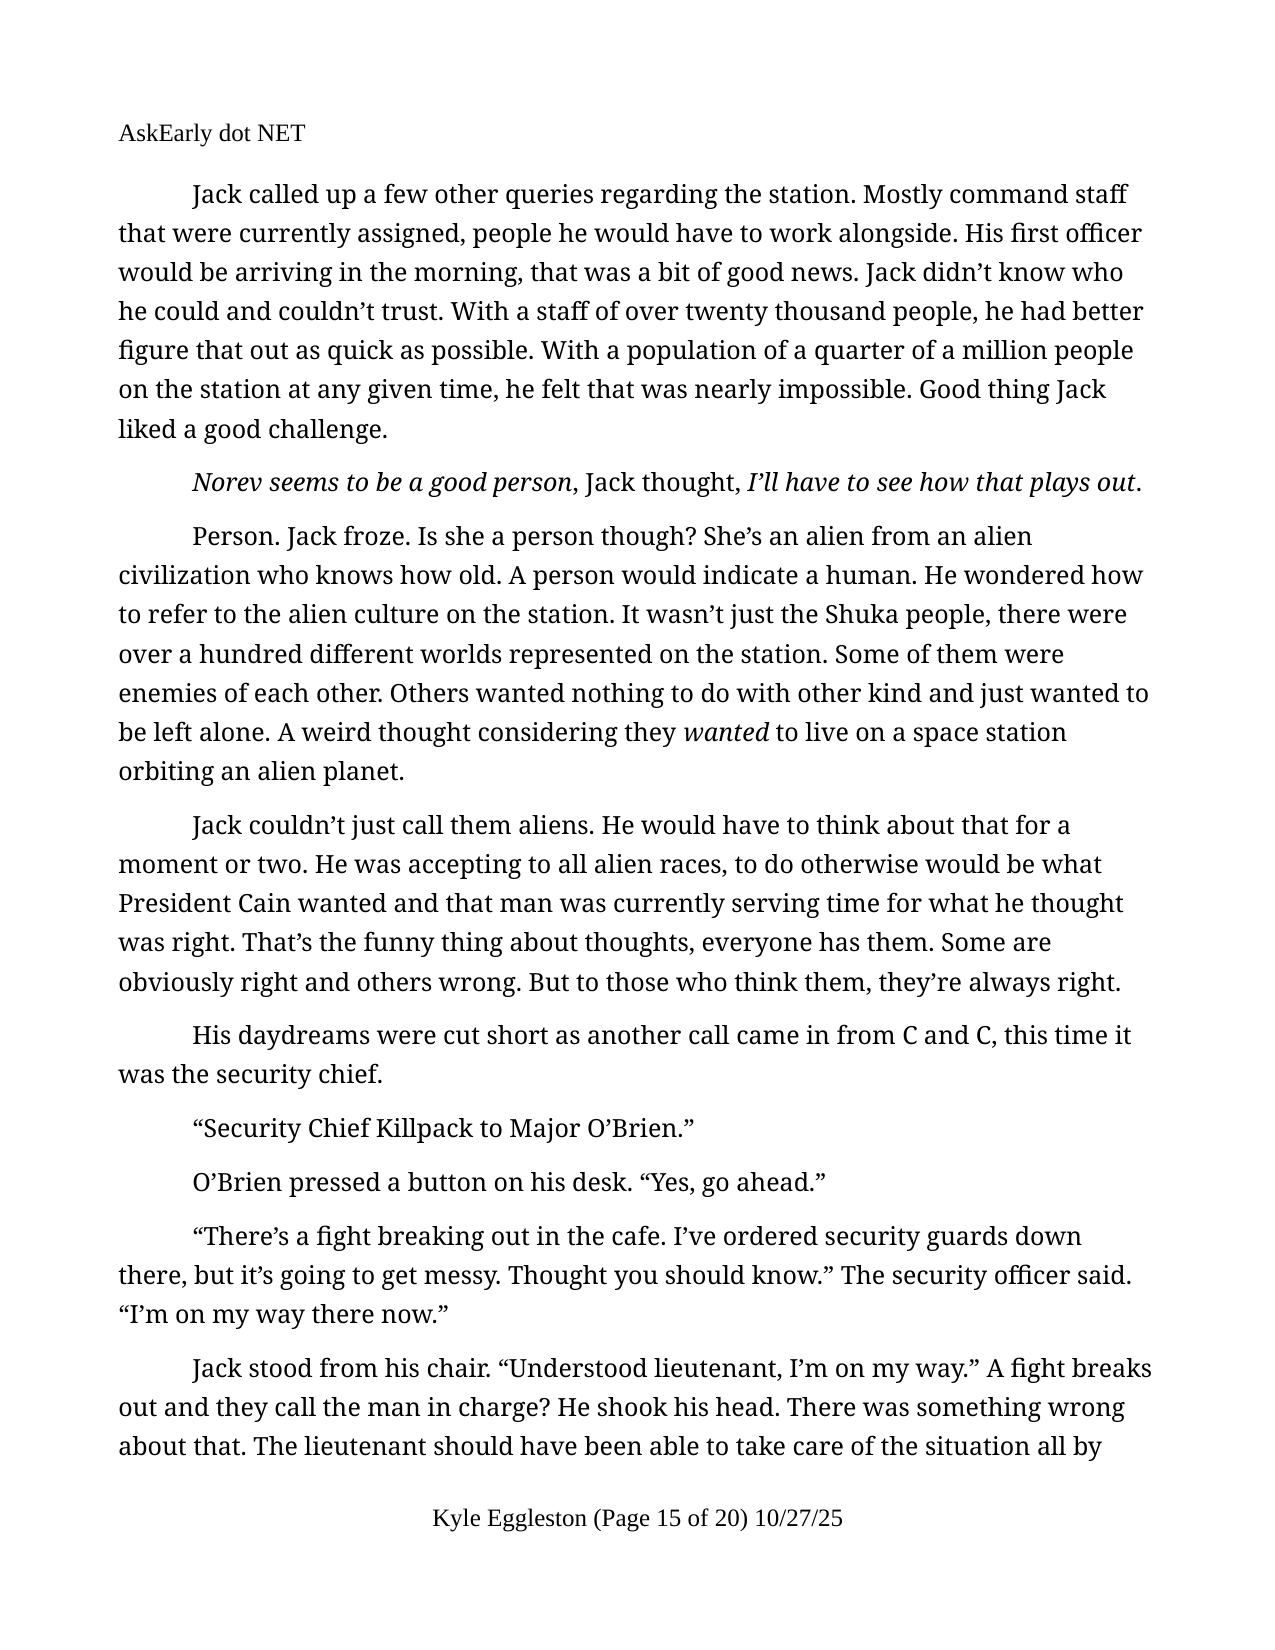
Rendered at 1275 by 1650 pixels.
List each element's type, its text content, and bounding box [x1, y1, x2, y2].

text Jack couldn’t just call them aliens. He would have to think about that for a moment or two. He was accepting to all alien races, to do otherwise would be what President Cain wanted and that man was currently serving time for what he thought was right. That’s the funny thing about thoughts, everyone has them. Some are obviously right and others wrong. But to those who think them, they’re always right. [118, 808, 1157, 998]
text Person. Jack froze. Is she a person though? She’s an alien from an alien civilization who knows how old. A person would indicate a human. He wondered how to refer to the alien culture on the station. It wasn’t just the Shuka people, there were over a hundred different worlds represented on the station. Some of them were enemies of each other. Others wanted nothing to do with other kind and just wanted to be left alone. A weird thought considering they wanted to live on a space station orbiting an alien planet. [118, 519, 1157, 788]
text “There’s a fight breaking out in the cafe. I’ve ordered security guards down there, but it’s going to get messy. Thought you should know.” The security officer said. “I’m on my way there now.” [118, 1218, 1157, 1331]
text Jack stood from his chair. “Understood lieutenant, I’m on my way.” A fight breaks out and they call the man in charge? He shook his head. There was something wrong about that. The lieutenant should have been able to take care of the situation all by [118, 1351, 1157, 1463]
text “Security Chief Killpack to Major O’Brien.” [118, 1111, 1157, 1145]
text Norev seems to be a good person, Jack thought, I’ll have to see how that plays out. [118, 465, 1157, 499]
text Jack called up a few other queries regarding the station. Mostly command staff that were currently assigned, people he would have to work alongside. His first officer would be arriving in the morning, that was a bit of good news. Jack didn’t know who he could and couldn’t trust. With a staff of over twenty thousand people, he had better figure that out as quick as possible. With a population of a quarter of a million people on the station at any given time, he felt that was nearly impossible. Good thing Jack liked a good challenge. [118, 176, 1157, 445]
text O’Brien pressed a button on his desk. “Yes, go ahead.” [118, 1165, 1157, 1199]
text His daydreams were cut short as another call came in from C and C, this time it was the security chief. [118, 1018, 1157, 1091]
